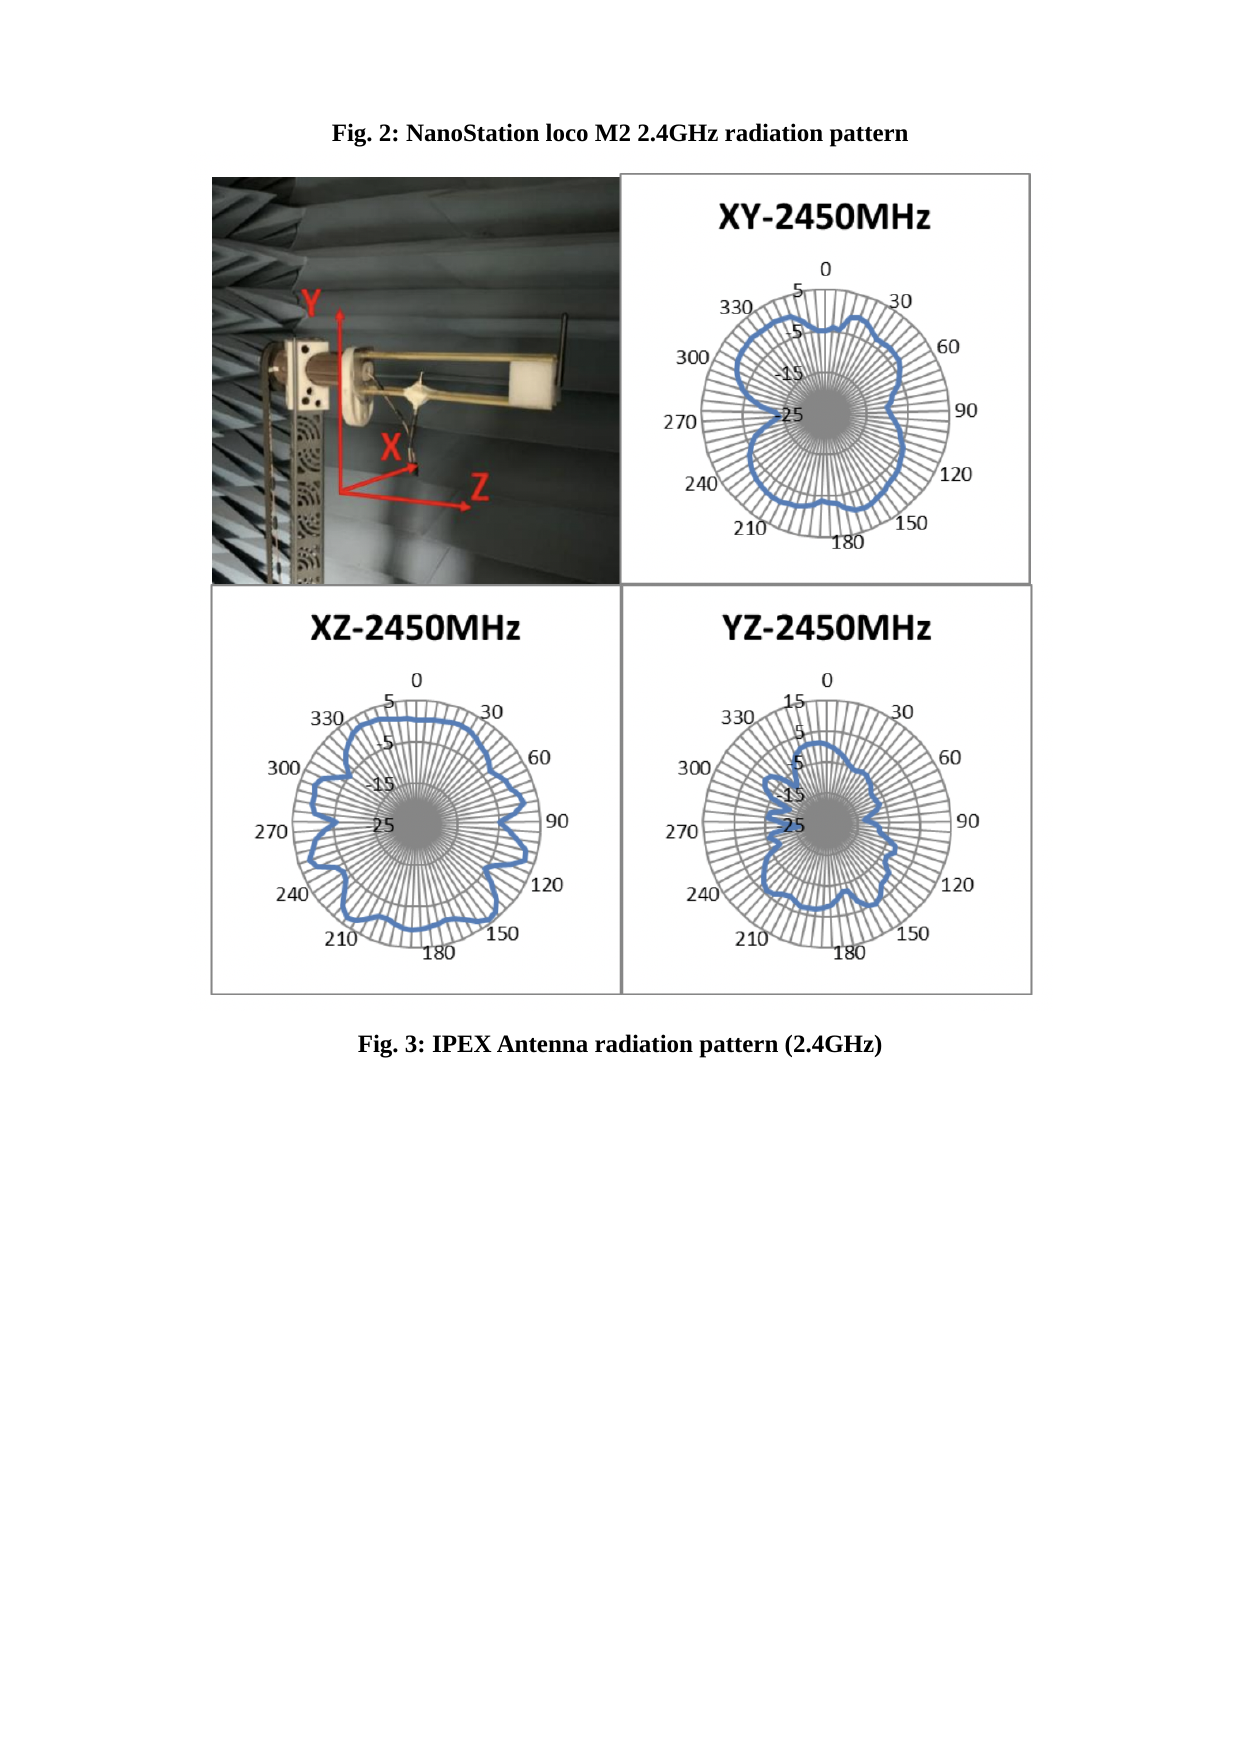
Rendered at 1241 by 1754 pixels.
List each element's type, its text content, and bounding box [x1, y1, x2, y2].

text Fig. 3: IPEX Antenna radiation pattern (2.4GHz) [118, 1029, 1122, 1058]
text Fig. 2: NanoStation loco M2 2.4GHz radiation pattern [118, 118, 1122, 1010]
